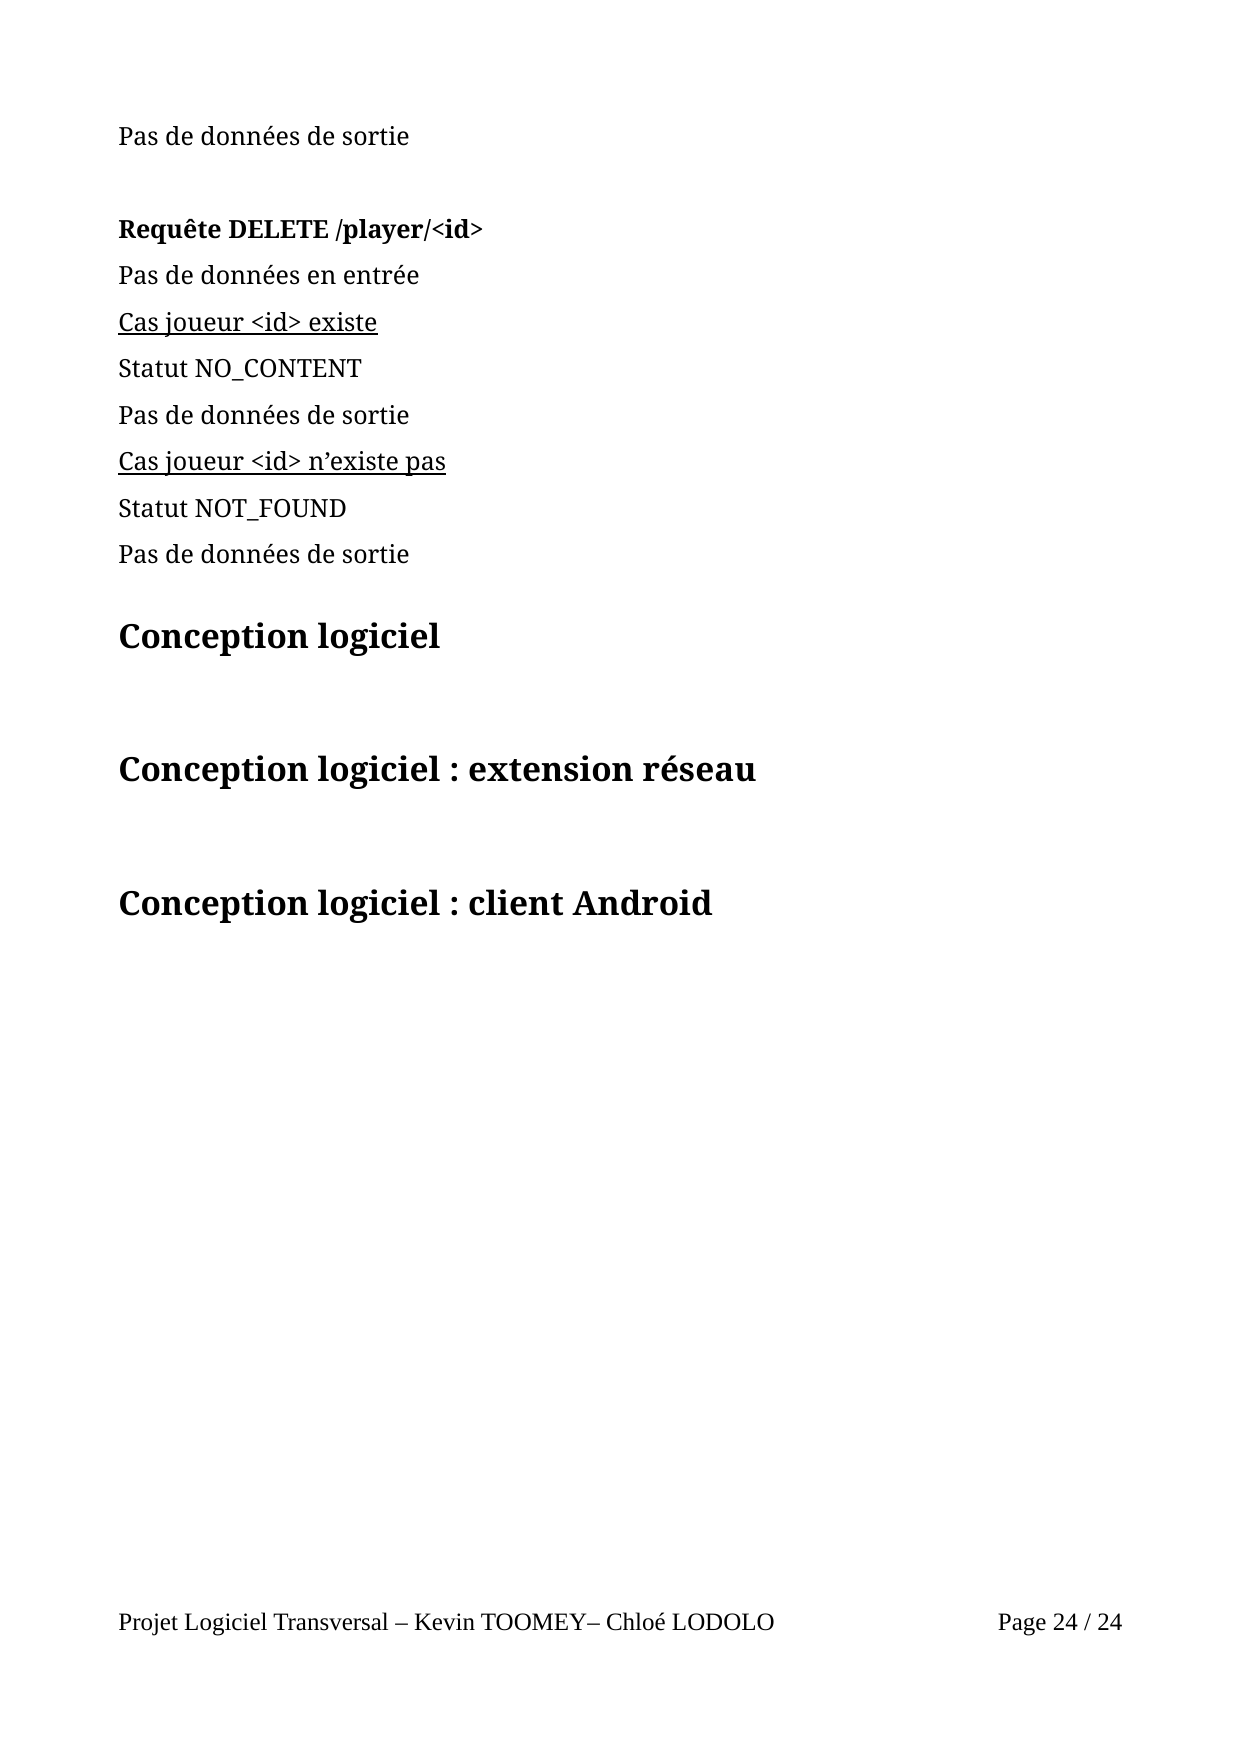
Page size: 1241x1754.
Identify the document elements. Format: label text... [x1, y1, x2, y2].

text Cas joueur <id> existe [118, 304, 1122, 338]
text Pas de données de sortie [118, 537, 1122, 571]
text Statut NOT_FOUND [118, 491, 1122, 525]
text Pas de données de sortie [118, 118, 1122, 152]
text Cas joueur <id> n’existe pas [118, 444, 1122, 478]
subtitle Conception logiciel : client Android [118, 879, 1122, 925]
text Statut NO_CONTENT [118, 351, 1122, 385]
subtitle Conception logiciel : extension réseau [118, 746, 1122, 791]
text Requête DELETE /player/<id> [118, 211, 1122, 245]
text Pas de données de sortie [118, 397, 1122, 432]
text Pas de données en entrée [118, 258, 1122, 292]
subtitle Conception logiciel [118, 613, 1122, 658]
